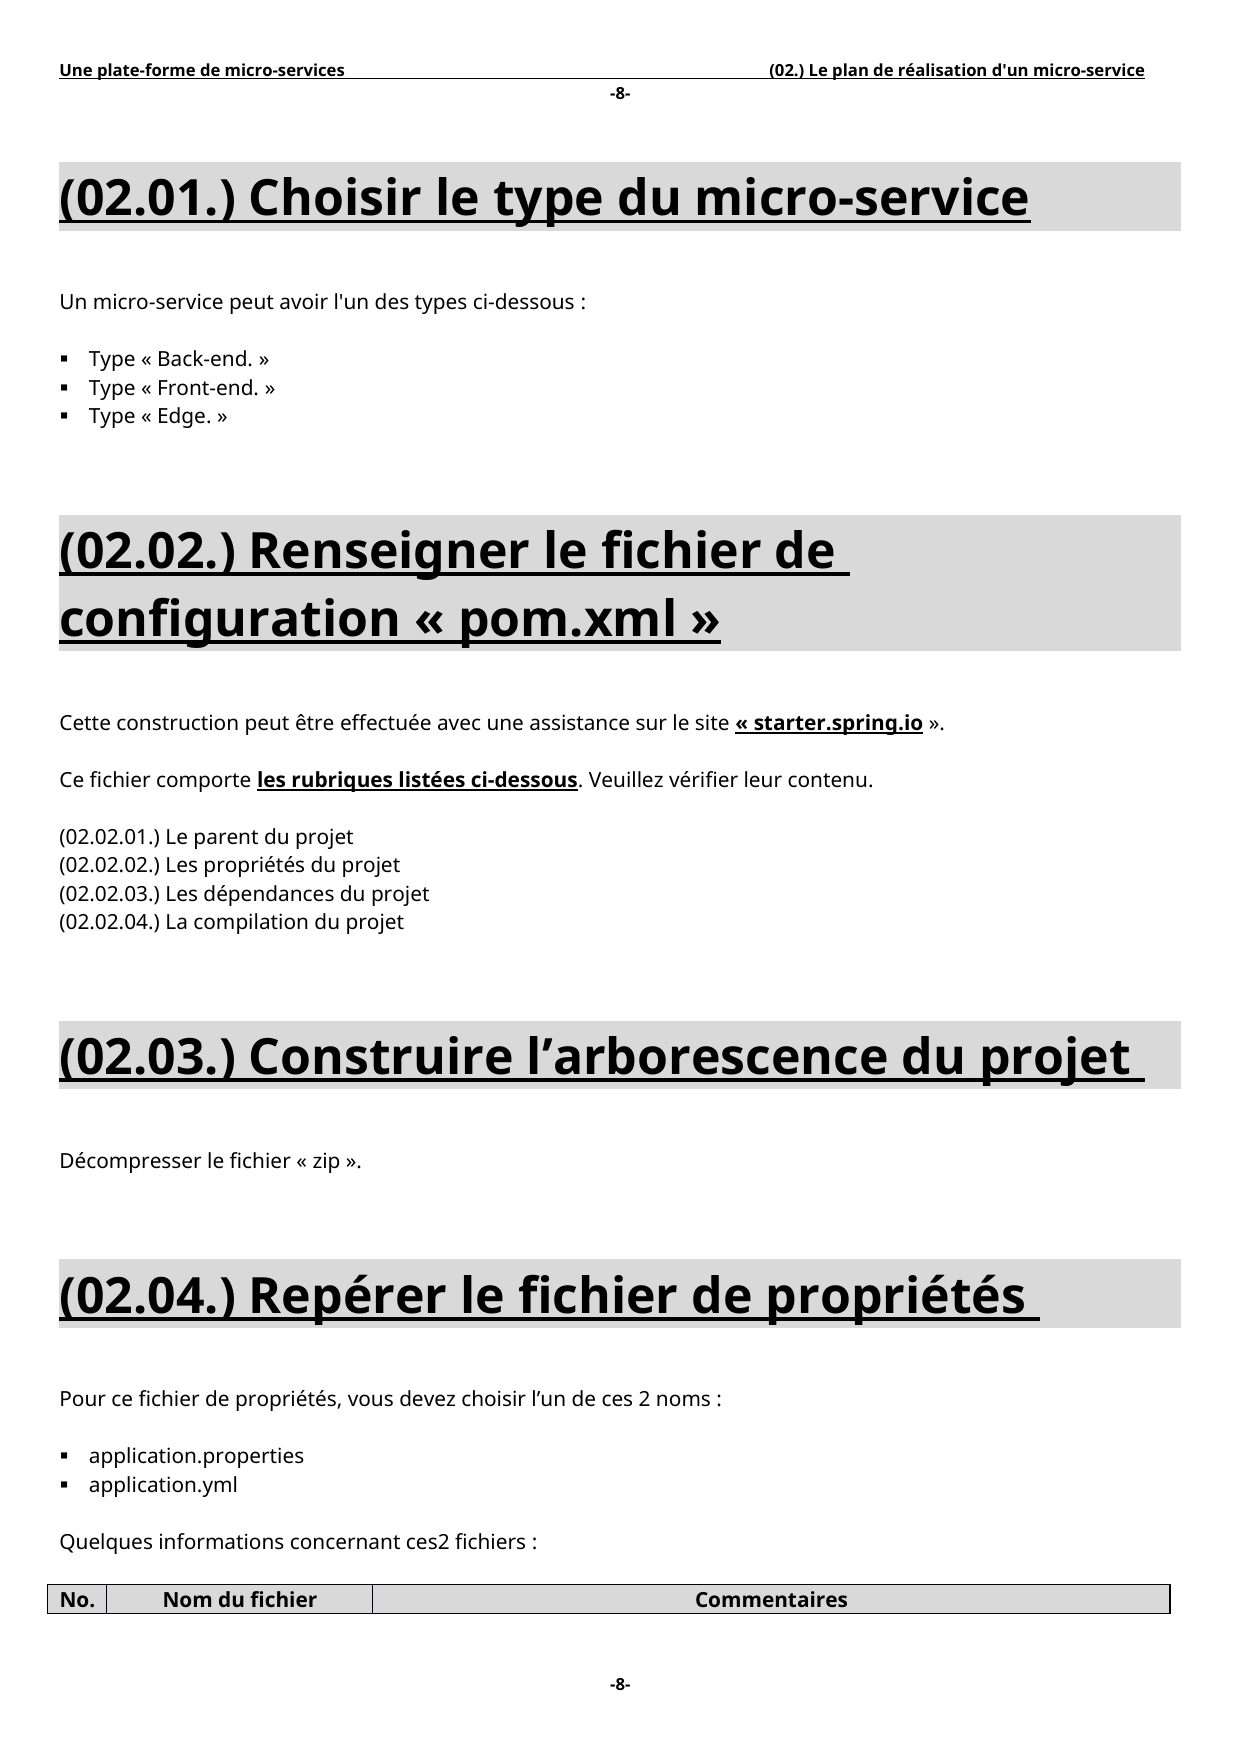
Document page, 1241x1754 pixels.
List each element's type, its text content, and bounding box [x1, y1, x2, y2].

text Pour ce fichier de propriétés, vous devez choisir l’un de ces 2 noms : [59, 1384, 1181, 1413]
table_header Nom du fichier [107, 1585, 372, 1613]
text (02.02.02.) Les propriétés du projet [59, 850, 1181, 879]
text Quelques informations concernant ces2 fichiers : [59, 1527, 1181, 1555]
text Un micro-service peut avoir l'un des types ci-dessous : [59, 287, 1181, 316]
text (02.03.) Construire l’arborescence du projet [59, 1021, 1181, 1089]
text (02.01.) Choisir le type du micro-service [59, 162, 1181, 231]
text (02.02.01.) Le parent du projet [59, 822, 1181, 850]
text Ce fichier comporte les rubriques listées ci-dessous. Veuillez vérifier leur contenu. [59, 765, 1181, 793]
text (02.02.04.) La compilation du projet [59, 907, 1181, 936]
list application.yml [59, 1470, 1181, 1498]
list Type « Front-end. » [59, 373, 1181, 401]
text Cette construction peut être effectuée avec une assistance sur le site « starter.spring.io ». [59, 708, 1181, 736]
list application.properties [59, 1441, 1181, 1470]
table_header No. [48, 1585, 106, 1613]
text (02.02.03.) Les dépendances du projet [59, 879, 1181, 907]
text (02.02.) Renseigner le fichier de configuration « pom.xml » [59, 515, 1181, 651]
list Type « Edge. » [59, 401, 1181, 429]
text (02.04.) Repérer le fichier de propriétés [59, 1259, 1181, 1328]
text Décompresser le fichier « zip ». [59, 1146, 1181, 1174]
list Type « Back-end. » [59, 344, 1181, 373]
table_header Commentaires [373, 1585, 1169, 1613]
